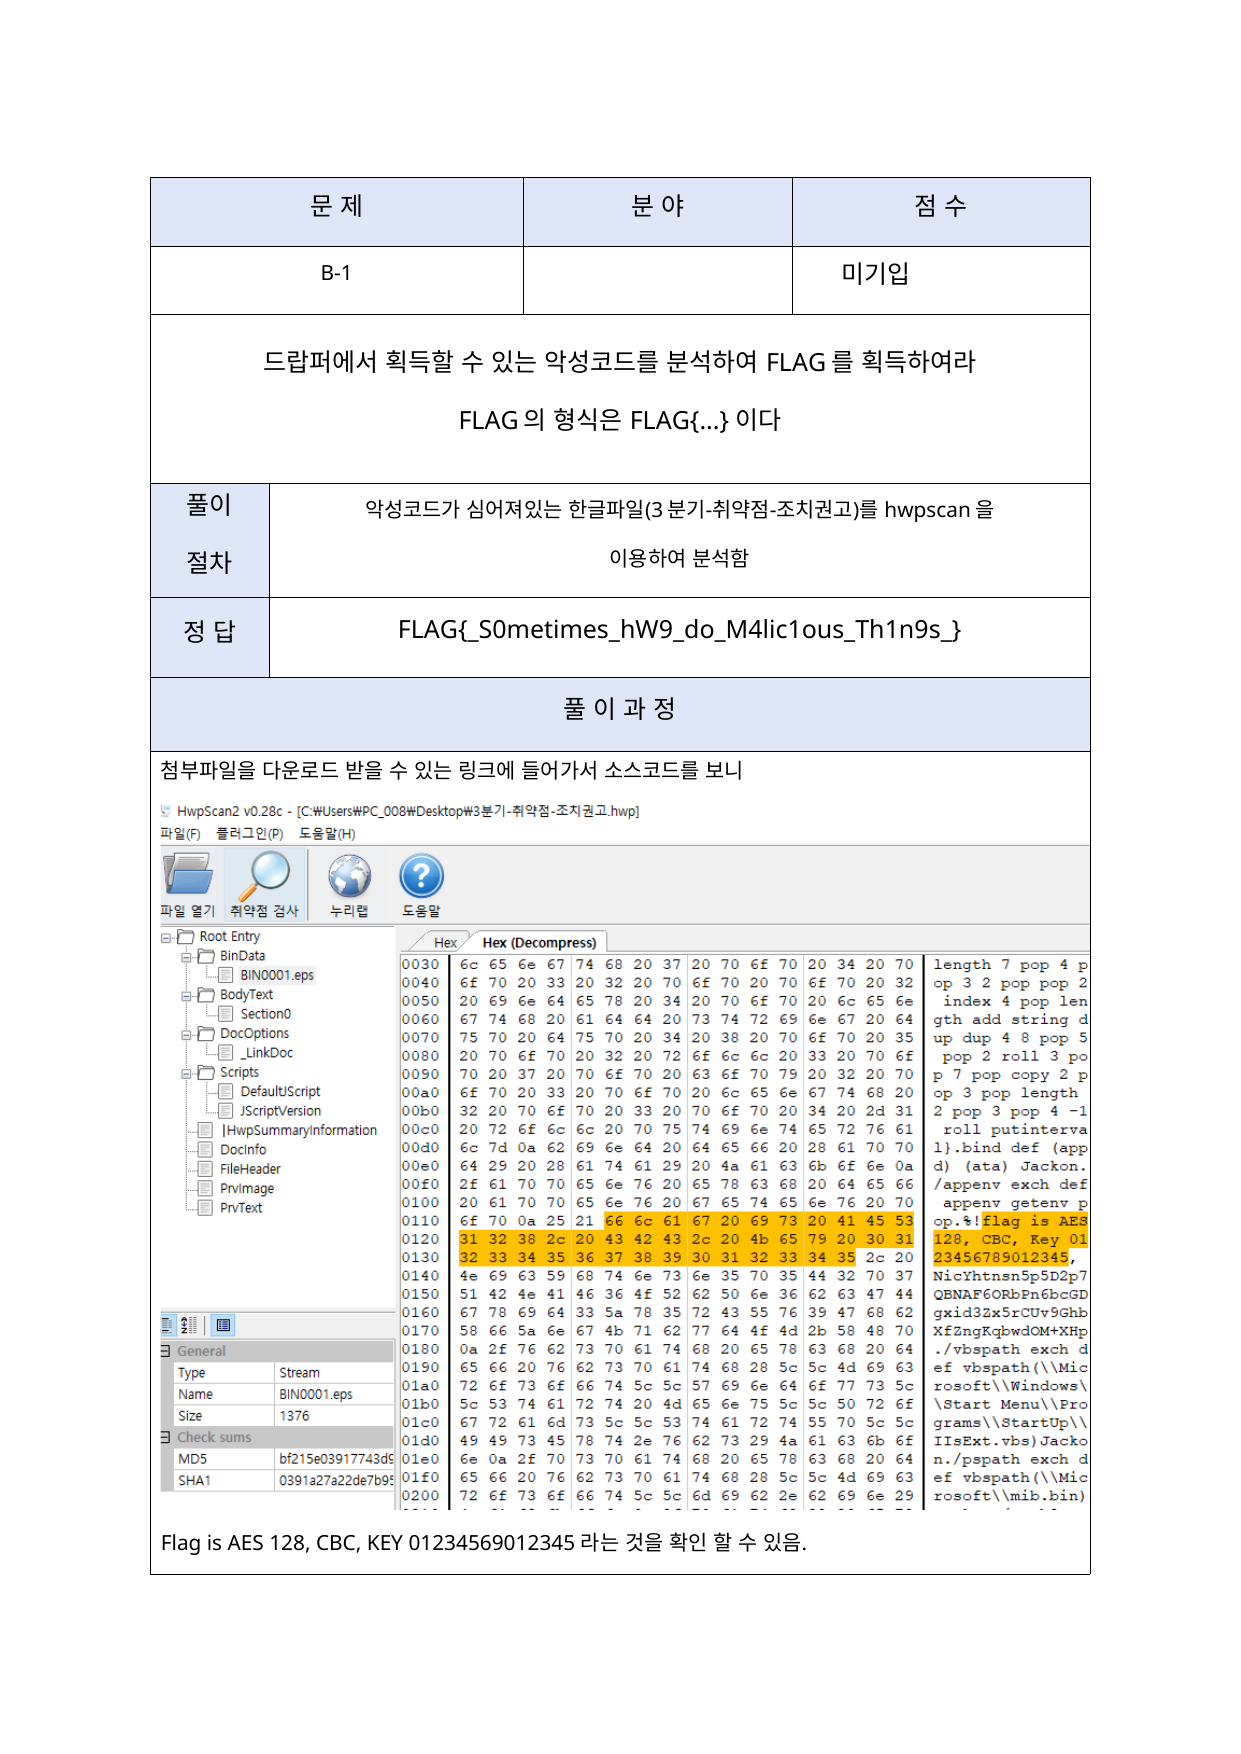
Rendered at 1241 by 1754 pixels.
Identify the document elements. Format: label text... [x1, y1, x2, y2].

table_cell 악성코드가 심어져있는 한글파일(3분기-취약점-조치권고)를 hwpscan을 이용하여 분석함 [270, 484, 1090, 597]
table_header 점 수 [793, 178, 1090, 246]
table_cell [524, 247, 792, 314]
table_header 문 제 [151, 178, 523, 246]
table_cell 미기입 [793, 247, 1090, 314]
table_cell FLAG{_S0metimes_hW9_do_M4lic1ous_Th1n9s_} [270, 598, 1090, 677]
picture [160, 803, 1090, 1510]
table_cell 정 답 [151, 598, 269, 677]
table_header 분 야 [524, 178, 792, 246]
table_cell B-1 [151, 247, 523, 314]
table_cell 드랍퍼에서 획득할 수 있는 악성코드를 분석하여 FLAG를 획득하여라 FLAG의 형식은 FLAG{...} 이다 [151, 315, 1090, 482]
table_cell 풀이 절차 [151, 484, 269, 597]
table_cell 첨부파일을 다운로드 받을 수 있는 링크에 들어가서 소스코드를 보니 Flag is AES 128, CBC, KEY 01234569012345 라는 것을 확인 할 수 있음. [151, 752, 1090, 1574]
table_cell 풀 이 과 정 [151, 678, 1090, 751]
